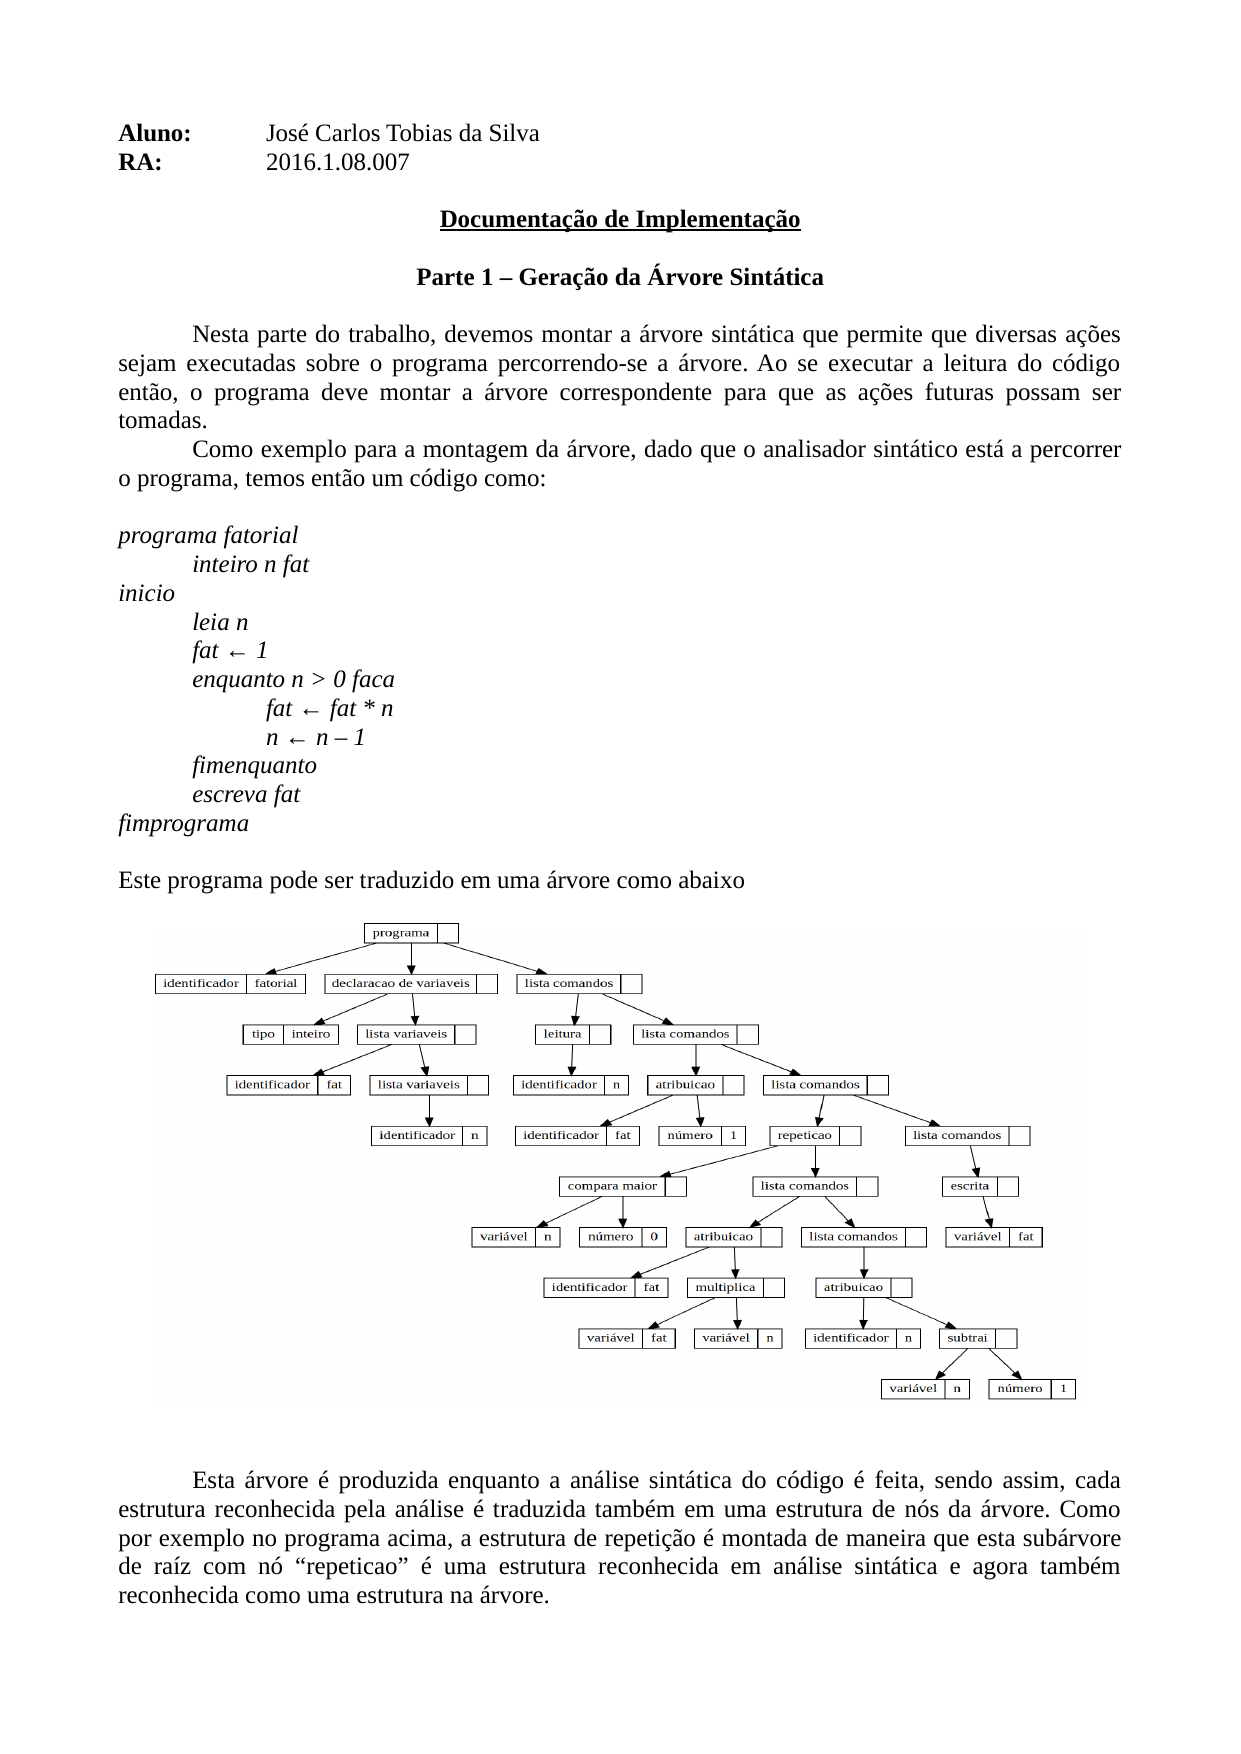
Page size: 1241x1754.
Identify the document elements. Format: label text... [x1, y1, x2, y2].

text Parte 1 – Geração da Árvore Sintática [118, 262, 1122, 291]
text Este programa pode ser traduzido em uma árvore como abaixo [118, 866, 1122, 894]
text inicio [118, 578, 1122, 607]
text RA: 2016.1.08.007 [118, 147, 1122, 176]
text n ← n – 1 [118, 722, 1122, 751]
text Como exemplo para a montagem da árvore, dado que o analisador sintático está a percorrer o programa, temos então um código como: [118, 434, 1122, 492]
text Aluno: José Carlos Tobias da Silva [118, 118, 1122, 147]
picture [152, 923, 1088, 1408]
text fat ← 1 [118, 636, 1122, 664]
text leia n [118, 607, 1122, 636]
text escreva fat [118, 779, 1122, 808]
text Documentação de Implementação [118, 204, 1122, 233]
text inteiro n fat [118, 549, 1122, 578]
text programa fatorial [118, 521, 1122, 549]
text fimprograma [118, 808, 1122, 837]
text fimenquanto [118, 751, 1122, 779]
text enquanto n > 0 faca [118, 664, 1122, 693]
text fat ← fat * n [118, 693, 1122, 722]
text Esta árvore é produzida enquanto a análise sintática do código é feita, sendo assim, cada estrutura reconhecida pela análise é traduzida também em uma estrutura de nós da árvore. Como por exemplo no programa acima, a estrutura de repetição é montada de maneira que esta subárvore de raíz com nó “repeticao” é uma estrutura reconhecida em análise sintática e agora também reconhecida como uma estrutura na árvore. [118, 1465, 1122, 1609]
text Nesta parte do trabalho, devemos montar a árvore sintática que permite que diversas ações sejam executadas sobre o programa percorrendo-se a árvore. Ao se executar a leitura do código então, o programa deve montar a árvore correspondente para que as ações futuras possam ser tomadas. [118, 319, 1122, 434]
